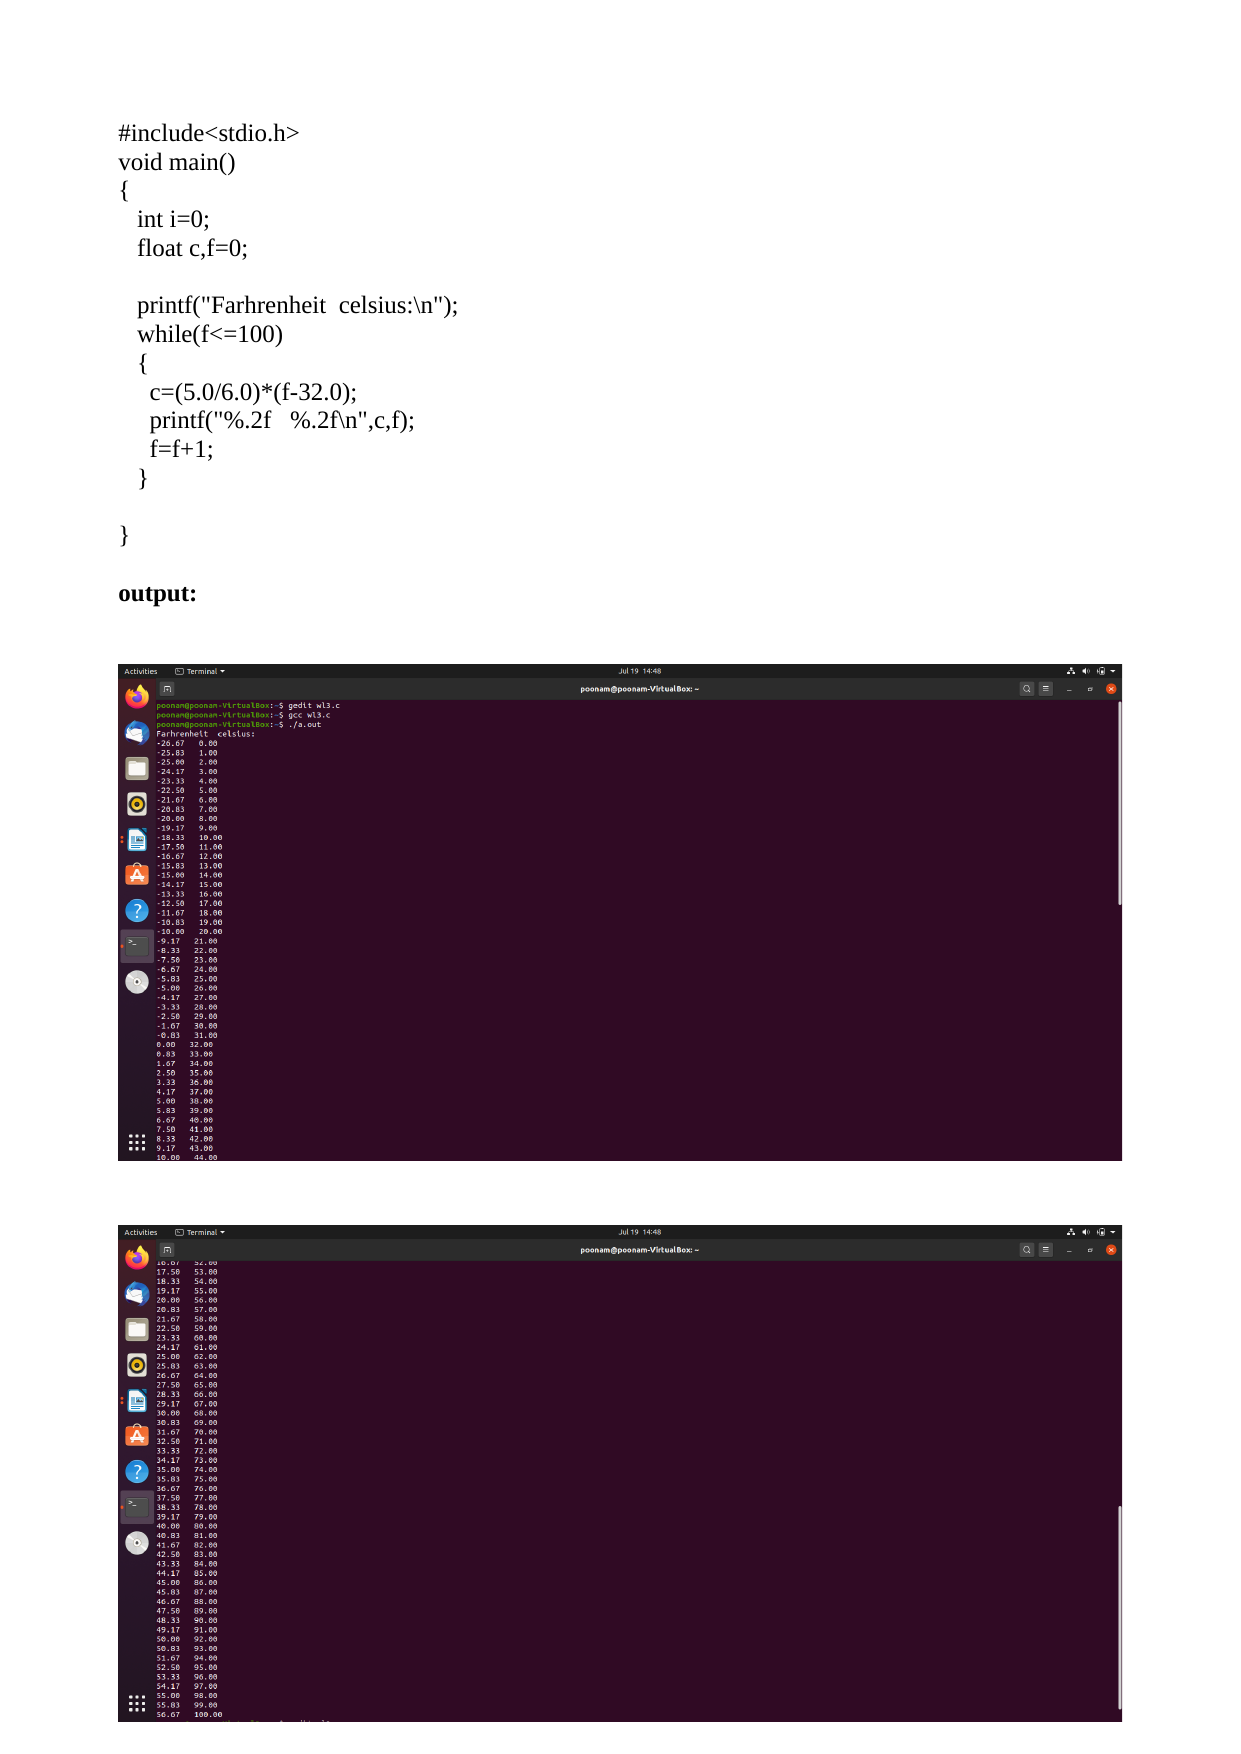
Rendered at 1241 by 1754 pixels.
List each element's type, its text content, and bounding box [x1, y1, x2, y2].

picture [118, 664, 1123, 1161]
text } [118, 521, 1122, 549]
text float c,f=0; [118, 233, 1122, 262]
text } [118, 463, 1122, 492]
picture [118, 1225, 1123, 1722]
text #include<stdio.h> [118, 118, 1122, 147]
text { [118, 176, 1122, 204]
text printf("%.2f %.2f\n",c,f); [118, 406, 1122, 434]
text printf("Farhrenheit celsius:\n"); [118, 291, 1122, 319]
text c=(5.0/6.0)*(f-32.0); [118, 377, 1122, 406]
text f=f+1; [118, 434, 1122, 463]
text { [118, 348, 1122, 377]
text output: [118, 578, 1122, 607]
text void main() [118, 147, 1122, 176]
text int i=0; [118, 204, 1122, 233]
text while(f<=100) [118, 319, 1122, 348]
